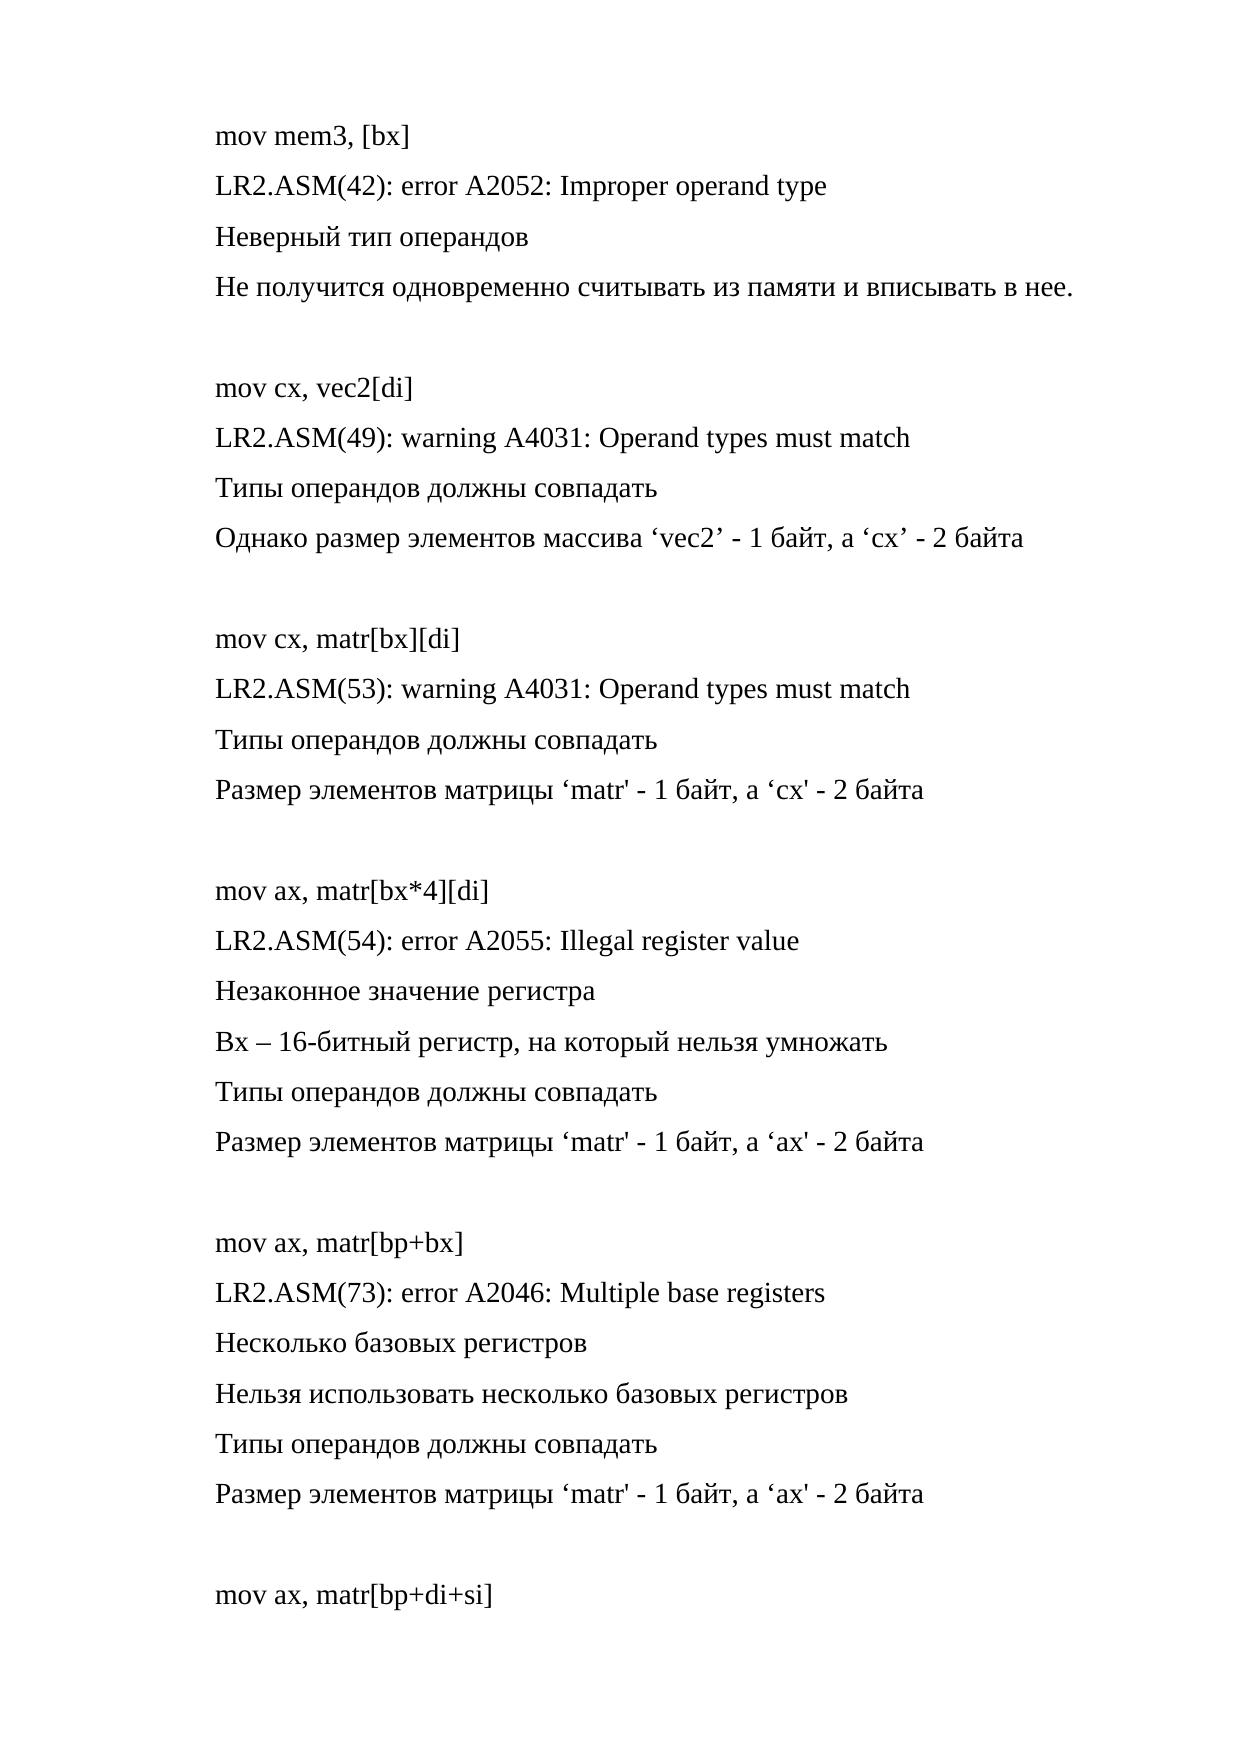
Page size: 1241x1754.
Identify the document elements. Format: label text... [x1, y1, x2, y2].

text mov cx, matr[bx][di] [215, 621, 1152, 655]
text Однако размер элементов массива ‘vec2’ - 1 байт, а ‘сх’ - 2 байта [215, 521, 1152, 554]
text Нельзя использовать несколько базовых регистров [215, 1376, 1152, 1409]
text Размер элементов матрицы ‘matr' - 1 байт, а ‘ах' - 2 байта [215, 1477, 1152, 1510]
text LR2.ASM(54): error A2055: Illegal register value [215, 923, 1152, 957]
text mov сx, vec2[di] [215, 370, 1152, 403]
text mov ax, matr[bp+bx] [215, 1225, 1152, 1258]
text Не получится одновременно считывать из памяти и вписывать в нее. [215, 269, 1152, 303]
text LR2.ASM(42): error A2052: Improper operand type [215, 168, 1152, 202]
text Bx – 16-битный регистр, на который нельзя умножать [215, 1024, 1152, 1057]
text LR2.ASM(73): error A2046: Multiple base registers [215, 1275, 1152, 1309]
text mov mem3, [bx] [215, 118, 1152, 152]
text Незаконное значение регистра [215, 973, 1152, 1007]
text mov ax, matr[bx*4][di] [215, 873, 1152, 906]
text Типы операндов должны совпадать [215, 722, 1152, 755]
text Несколько базовых регистров [215, 1326, 1152, 1359]
text mov ax, matr[bp+di+si] [215, 1577, 1152, 1611]
text LR2.ASM(49): warning A4031: Operand types must match [215, 420, 1152, 453]
text Неверный тип операндов [215, 219, 1152, 252]
text Размер элементов матрицы ‘matr' - 1 байт, а ‘ах' - 2 байта [215, 1124, 1152, 1158]
text Типы операндов должны совпадать [215, 1074, 1152, 1108]
text LR2.ASM(53): warning A4031: Operand types must match [215, 672, 1152, 705]
text Типы операндов должны совпадать [215, 470, 1152, 504]
text Типы операндов должны совпадать [215, 1426, 1152, 1460]
text Размер элементов матрицы ‘matr' - 1 байт, а ‘сх' - 2 байта [215, 772, 1152, 806]
